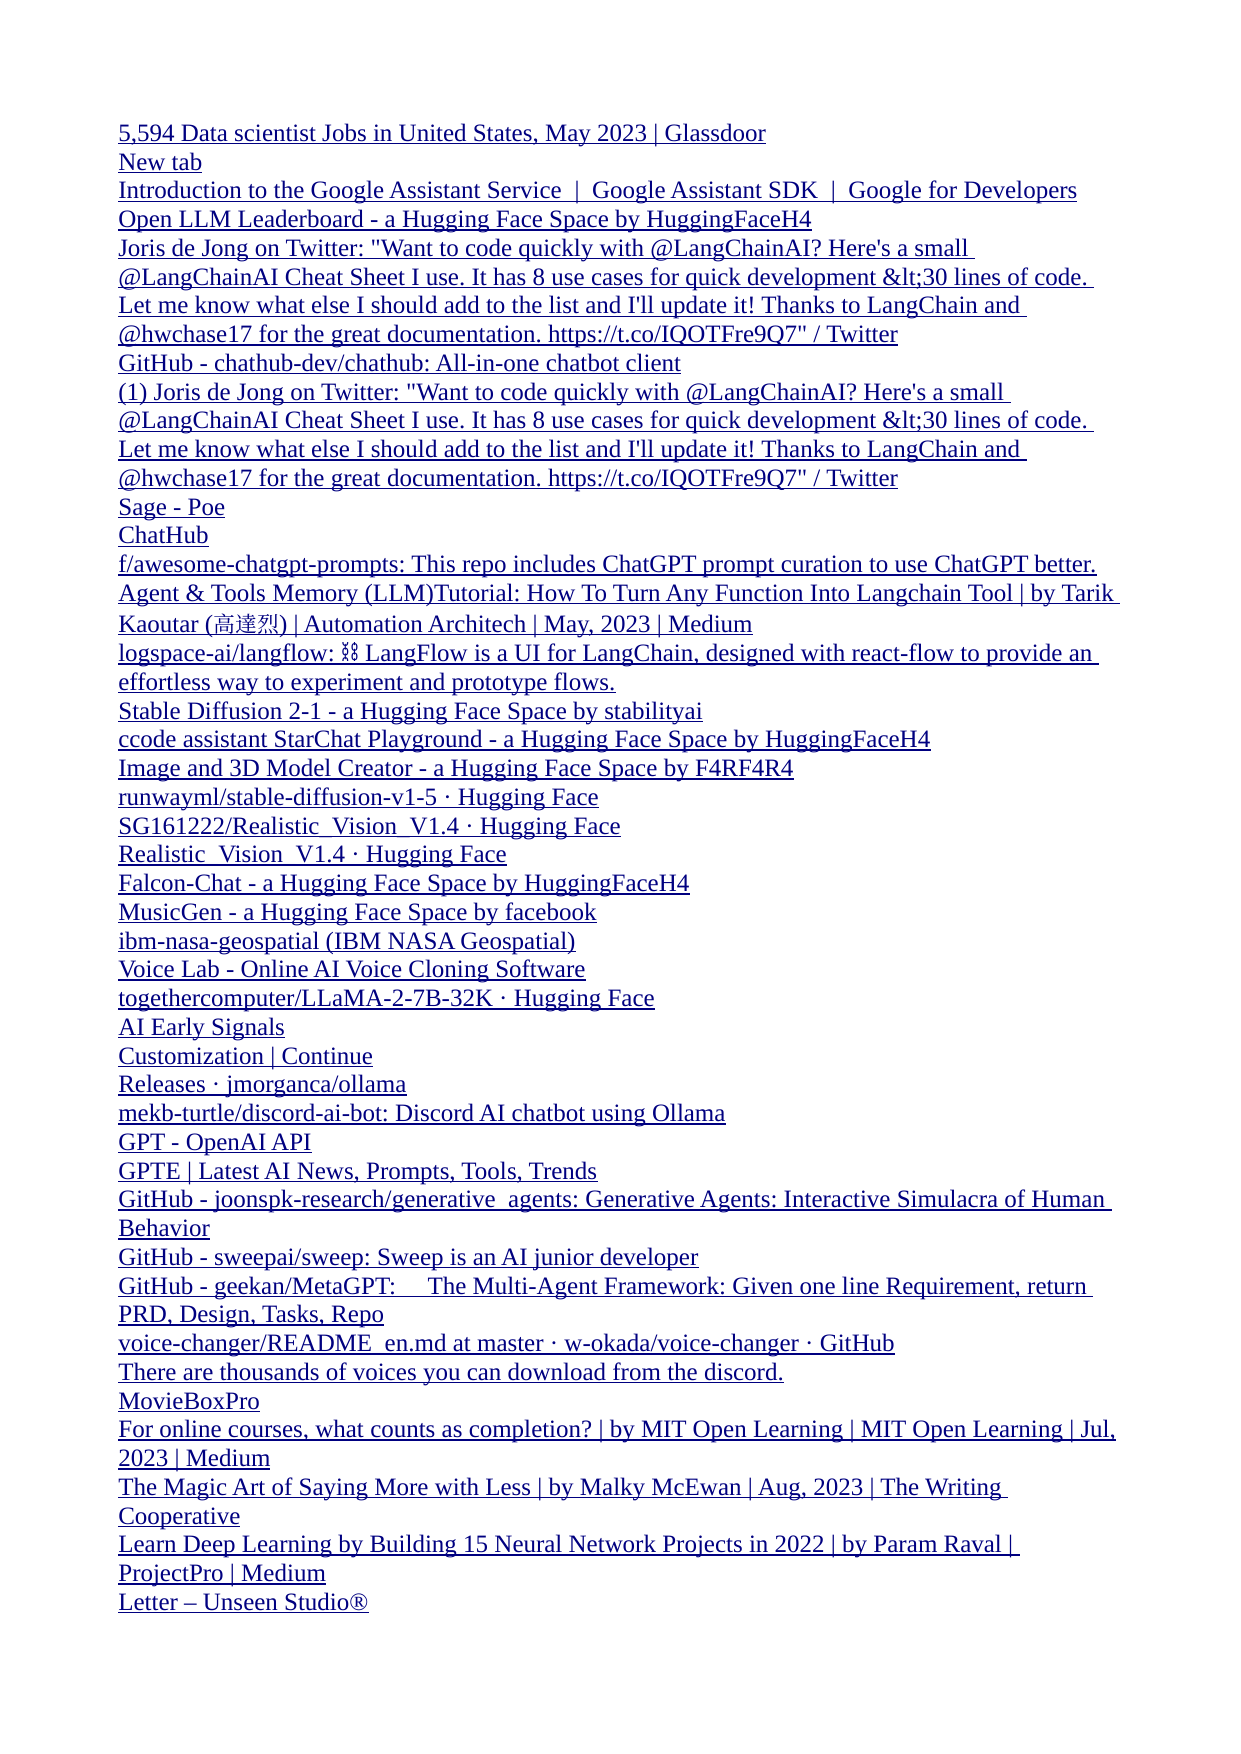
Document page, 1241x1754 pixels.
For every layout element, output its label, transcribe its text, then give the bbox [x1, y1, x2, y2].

subtitle Stable Diffusion 2-1 - a Hugging Face Space by stabilityai [118, 696, 1122, 724]
subtitle SG161222/Realistic_Vision_V1.4 · Hugging Face [118, 811, 1122, 839]
subtitle 5,594 Data scientist Jobs in United States, May 2023 | Glassdoor [118, 118, 1122, 147]
subtitle Learn Deep Learning by Building 15 Neural Network Projects in 2022 | by Param Raval | ProjectPro | Medium [118, 1529, 1122, 1587]
subtitle Open LLM Leaderboard - a Hugging Face Space by HuggingFaceH4 [118, 204, 1122, 233]
subtitle Voice Lab - Online AI Voice Cloning Software [118, 954, 1122, 983]
subtitle Letter – Unseen Studio® [118, 1587, 1122, 1616]
subtitle New tab [118, 147, 1122, 176]
subtitle f/awesome-chatgpt-prompts: This repo includes ChatGPT prompt curation to use ChatGPT better. [118, 549, 1122, 578]
subtitle Joris de Jong on Twitter: "Want to code quickly with @LangChainAI? Here's a small @LangChainAI Cheat Sheet I use. It has 8 use cases for quick development &lt;30 lines of code. Let me know what else I should add to the list and I'll update it! Thanks to LangChain and @hwchase17 for the great documentation. https://t.co/IQOTFre9Q7" / Twitter [118, 233, 1122, 348]
subtitle Image and 3D Model Creator - a Hugging Face Space by F4RF4R4 [118, 753, 1122, 782]
subtitle GitHub - joonspk-research/generative_agents: Generative Agents: Interactive Simulacra of Human Behavior [118, 1184, 1122, 1242]
subtitle MusicGen - a Hugging Face Space by facebook [118, 897, 1122, 926]
subtitle runwayml/stable-diffusion-v1-5 · Hugging Face [118, 782, 1122, 811]
subtitle logspace-ai/langflow: ⛓️ LangFlow is a UI for LangChain, designed with react-flow to provide an effortless way to experiment and prototype flows. [118, 638, 1122, 696]
subtitle voice-changer/README_en.md at master · w-okada/voice-changer · GitHub [118, 1328, 1122, 1357]
subtitle Falcon-Chat - a Hugging Face Space by HuggingFaceH4 [118, 868, 1122, 897]
subtitle ibm-nasa-geospatial (IBM NASA Geospatial) [118, 926, 1122, 954]
subtitle ChatHub [118, 521, 1122, 549]
subtitle Agent & Tools Memory (LLM)Tutorial: How To Turn Any Function Into Langchain Tool | by Tarik Kaoutar (高達烈) | Automation Architech | May, 2023 | Medium [118, 578, 1122, 638]
subtitle Releases · jmorganca/ollama [118, 1069, 1122, 1098]
subtitle ccode assistant StarChat Playground - a Hugging Face Space by HuggingFaceH4 [118, 724, 1122, 753]
subtitle For online courses, what counts as completion? | by MIT Open Learning | MIT Open Learning | Jul, 2023 | Medium [118, 1414, 1122, 1472]
subtitle GPT - OpenAI API [118, 1127, 1122, 1156]
subtitle mekb-turtle/discord-ai-bot: Discord AI chatbot using Ollama [118, 1098, 1122, 1127]
subtitle GitHub - chathub-dev/chathub: All-in-one chatbot client [118, 348, 1122, 377]
subtitle GitHub - geekan/MetaGPT: 🌟 The Multi-Agent Framework: Given one line Requirement, return PRD, Design, Tasks, Repo [118, 1271, 1122, 1328]
subtitle (1) Joris de Jong on Twitter: "Want to code quickly with @LangChainAI? Here's a small @LangChainAI Cheat Sheet I use. It has 8 use cases for quick development &lt;30 lines of code. Let me know what else I should add to the list and I'll update it! Thanks to LangChain and @hwchase17 for the great documentation. https://t.co/IQOTFre9Q7" / Twitter [118, 377, 1122, 492]
subtitle Customization | Continue [118, 1041, 1122, 1069]
subtitle togethercomputer/LLaMA-2-7B-32K · Hugging Face [118, 983, 1122, 1012]
subtitle GitHub - sweepai/sweep: Sweep is an AI junior developer [118, 1242, 1122, 1271]
subtitle GPTE | Latest AI News, Prompts, Tools, Trends [118, 1156, 1122, 1184]
subtitle Realistic_Vision_V1.4 · Hugging Face [118, 839, 1122, 868]
subtitle There are thousands of voices you can download from the discord. [118, 1357, 1122, 1386]
subtitle Sage - Poe [118, 492, 1122, 521]
subtitle The Magic Art of Saying More with Less | by Malky McEwan | Aug, 2023 | The Writing Cooperative [118, 1472, 1122, 1529]
subtitle MovieBoxPro [118, 1386, 1122, 1414]
subtitle AI Early Signals [118, 1012, 1122, 1041]
subtitle Introduction to the Google Assistant Service | Google Assistant SDK | Google for Developers [118, 176, 1122, 204]
